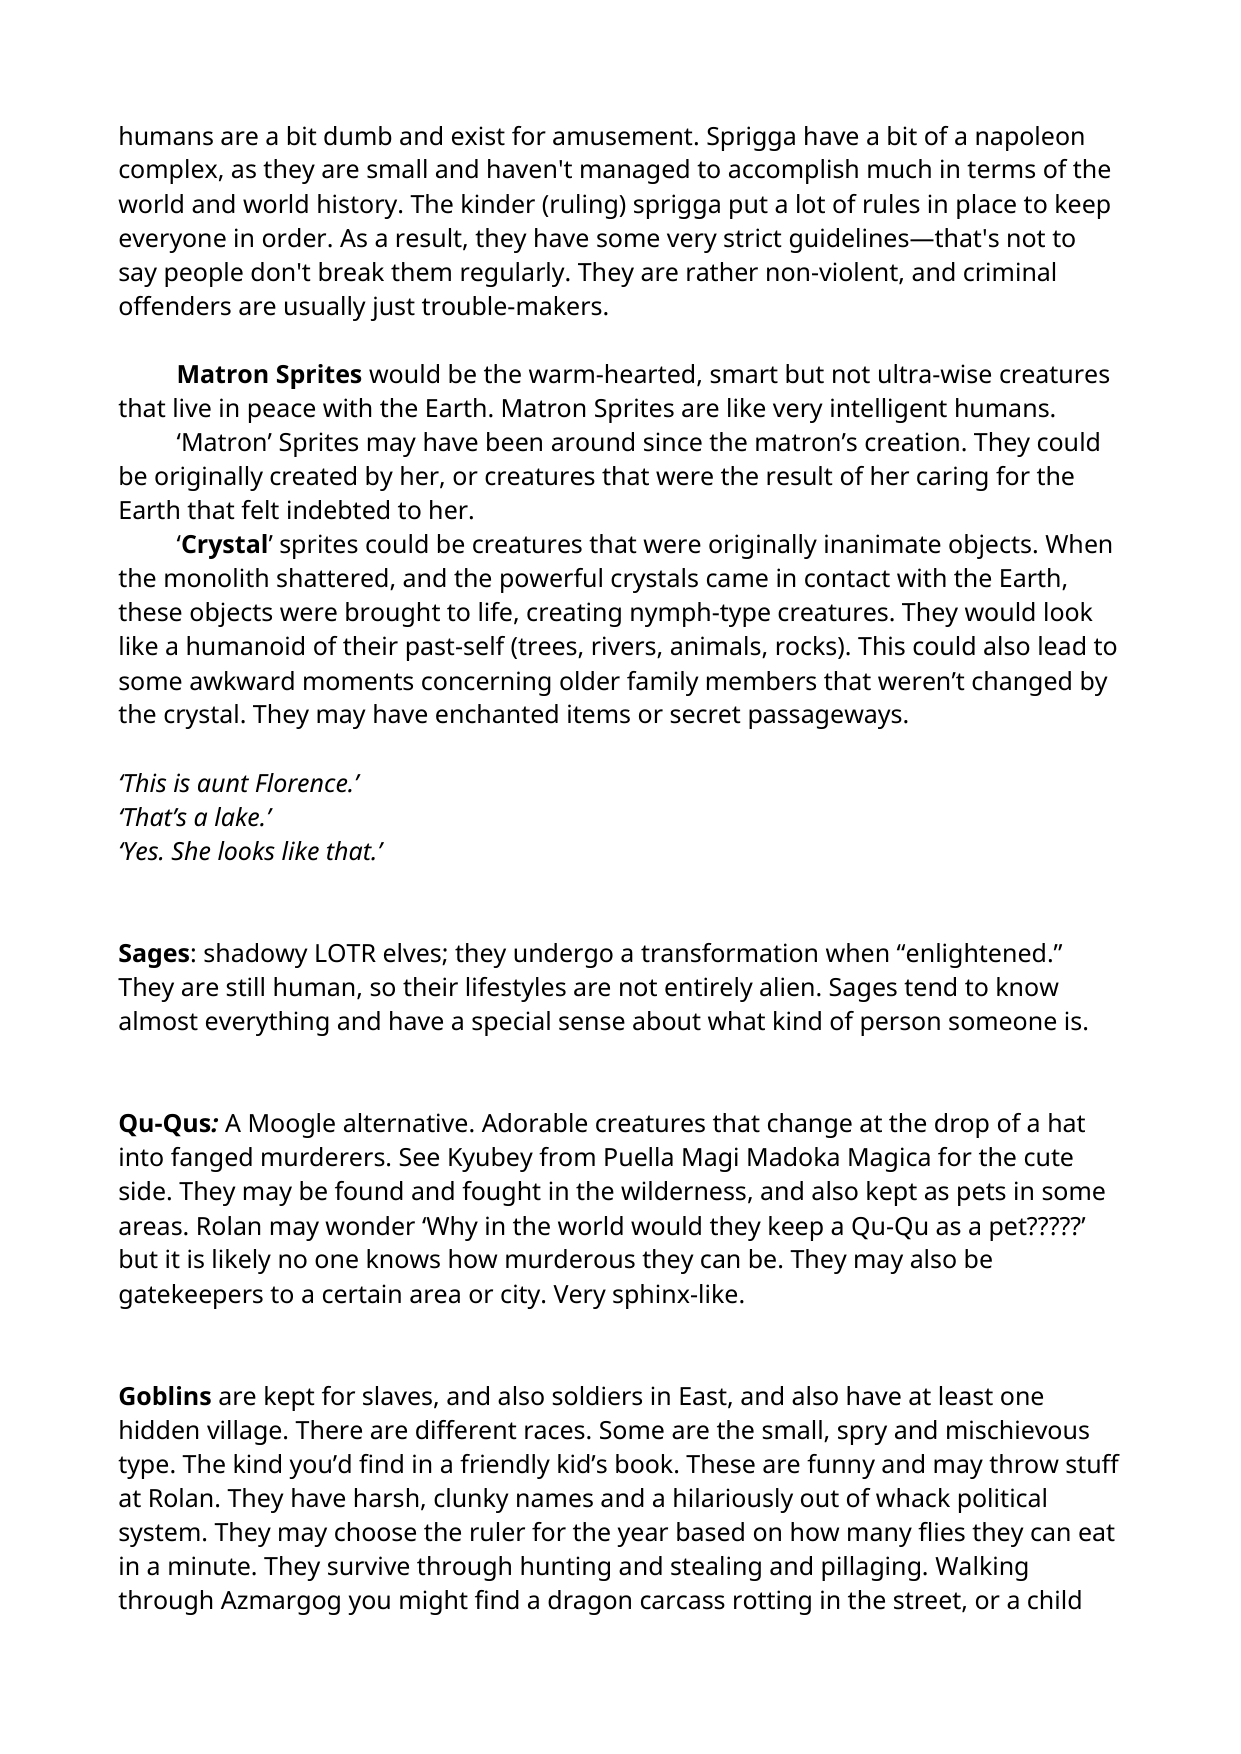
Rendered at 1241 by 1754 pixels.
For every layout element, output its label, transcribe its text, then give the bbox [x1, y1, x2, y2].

text ‘This is aunt Florence.’ [118, 765, 1122, 799]
text ‘That’s a lake.’ [118, 799, 1122, 833]
text ‘Crystal’ sprites could be creatures that were originally inanimate objects. When the monolith shattered, and the powerful crystals came in contact with the Earth, these objects were brought to life, creating nymph-type creatures. They would look like a humanoid of their past-self (trees, rivers, animals, rocks). This could also lead to some awkward moments concerning older family members that weren’t changed by the crystal. They may have enchanted items or secret passageways. [118, 527, 1122, 731]
text Goblins are kept for slaves, and also soldiers in East, and also have at least one hidden village. There are different races. Some are the small, spry and mischievous type. The kind you’d find in a friendly kid’s book. These are funny and may throw stuff at Rolan. They have harsh, clunky names and a hilariously out of whack political system. They may choose the ruler for the year based on how many flies they can eat in a minute. They survive through hunting and stealing and pillaging. Walking through Azmargog you might find a dragon carcass rotting in the street, or a child [118, 1378, 1122, 1617]
text Qu-Qus: A Moogle alternative. Adorable creatures that change at the drop of a hat into fanged murderers. See Kyubey from Puella Magi Madoka Magica for the cute side. They may be found and fought in the wilderness, and also kept as pets in some areas. Rolan may wonder ‘Why in the world would they keep a Qu-Qu as a pet?????’ but it is likely no one knows how murderous they can be. They may also be gatekeepers to a certain area or city. Very sphinx-like. [118, 1106, 1122, 1310]
text Sages: shadowy LOTR elves; they undergo a transformation when “enlightened.” They are still human, so their lifestyles are not entirely alien. Sages tend to know almost everything and have a special sense about what kind of person someone is. [118, 936, 1122, 1038]
text humans are a bit dumb and exist for amusement. Sprigga have a bit of a napoleon complex, as they are small and haven't managed to accomplish much in terms of the world and world history. The kinder (ruling) sprigga put a lot of rules in place to keep everyone in order. As a result, they have some very strict guidelines—that's not to say people don't break them regularly. They are rather non-violent, and criminal offenders are usually just trouble-makers. [118, 118, 1122, 322]
text Matron Sprites would be the warm-hearted, smart but not ultra-wise creatures that live in peace with the Earth. Matron Sprites are like very intelligent humans. [118, 357, 1122, 425]
text ‘Yes. She looks like that.’ [118, 833, 1122, 867]
text ‘Matron’ Sprites may have been around since the matron’s creation. They could be originally created by her, or creatures that were the result of her caring for the Earth that felt indebted to her. [118, 425, 1122, 527]
